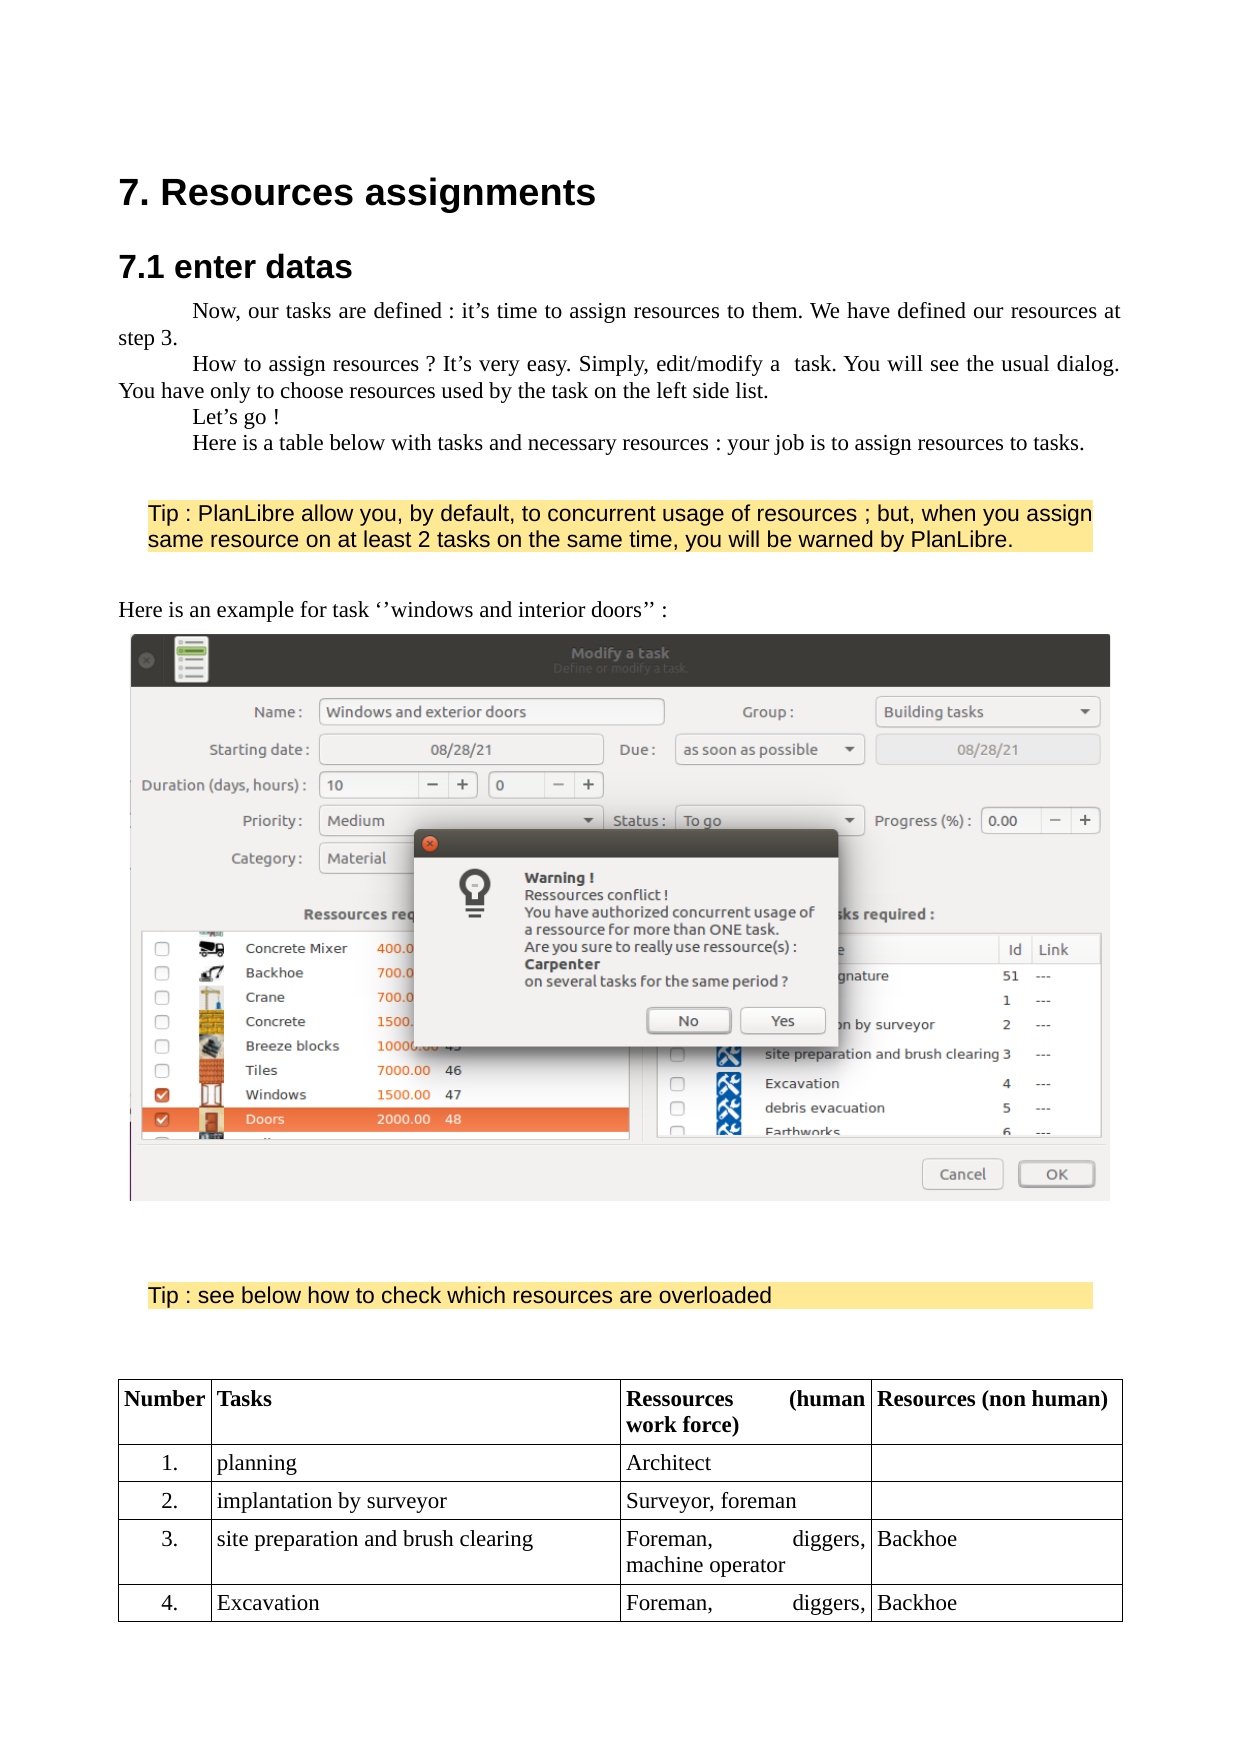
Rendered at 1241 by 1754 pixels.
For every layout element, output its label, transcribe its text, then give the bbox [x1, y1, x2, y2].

table_cell Backhoe [872, 1520, 1122, 1583]
table_cell [119, 1482, 211, 1519]
table_header Tasks [212, 1380, 620, 1443]
table_header Number [119, 1380, 211, 1443]
table_cell [119, 1585, 211, 1621]
table_cell Foreman, diggers, [621, 1585, 871, 1621]
text Here is a table below with tasks and necessary resources : your job is to assign resources to tasks. [118, 429, 1122, 456]
picture [129, 634, 1111, 1201]
table_header Resources (non human) [872, 1380, 1122, 1443]
table_header Ressources (human work force) [621, 1380, 871, 1443]
text Now, our tasks are defined : it’s time to assign resources to them. We have defined our resources at step 3. [118, 298, 1122, 350]
table_cell Backhoe [872, 1585, 1122, 1621]
text How to assign resources ? It’s very easy. Simply, edit/modify a task. You will see the usual dialog. You have only to choose resources used by the task on the left side list. [118, 350, 1122, 403]
table_cell site preparation and brush clearing [212, 1520, 620, 1583]
table_cell implantation by surveyor [212, 1482, 620, 1519]
table_cell [119, 1520, 211, 1583]
table_cell Excavation [212, 1585, 620, 1621]
subtitle 7.1 enter datas [118, 246, 1122, 285]
text Tip : see below how to check which resources are overloaded [148, 1282, 1093, 1309]
table_cell [872, 1482, 1122, 1519]
text Let’s go ! [118, 403, 1122, 429]
subtitle 7. Resources assignments [118, 169, 1122, 213]
table_cell Architect [621, 1445, 871, 1481]
table_cell [872, 1445, 1122, 1481]
text Tip : PlanLibre allow you, by default, to concurrent usage of resources ; but, when you assign same resource on at least 2 tasks on the same time, you will be warned by PlanLibre. [148, 500, 1093, 552]
table_cell Surveyor, foreman [621, 1482, 871, 1519]
table_cell [119, 1445, 211, 1481]
text Here is an example for task ‘’windows and interior doors’’ : [118, 597, 1122, 623]
table_cell Foreman, diggers, machine operator [621, 1520, 871, 1583]
table_cell planning [212, 1445, 620, 1481]
